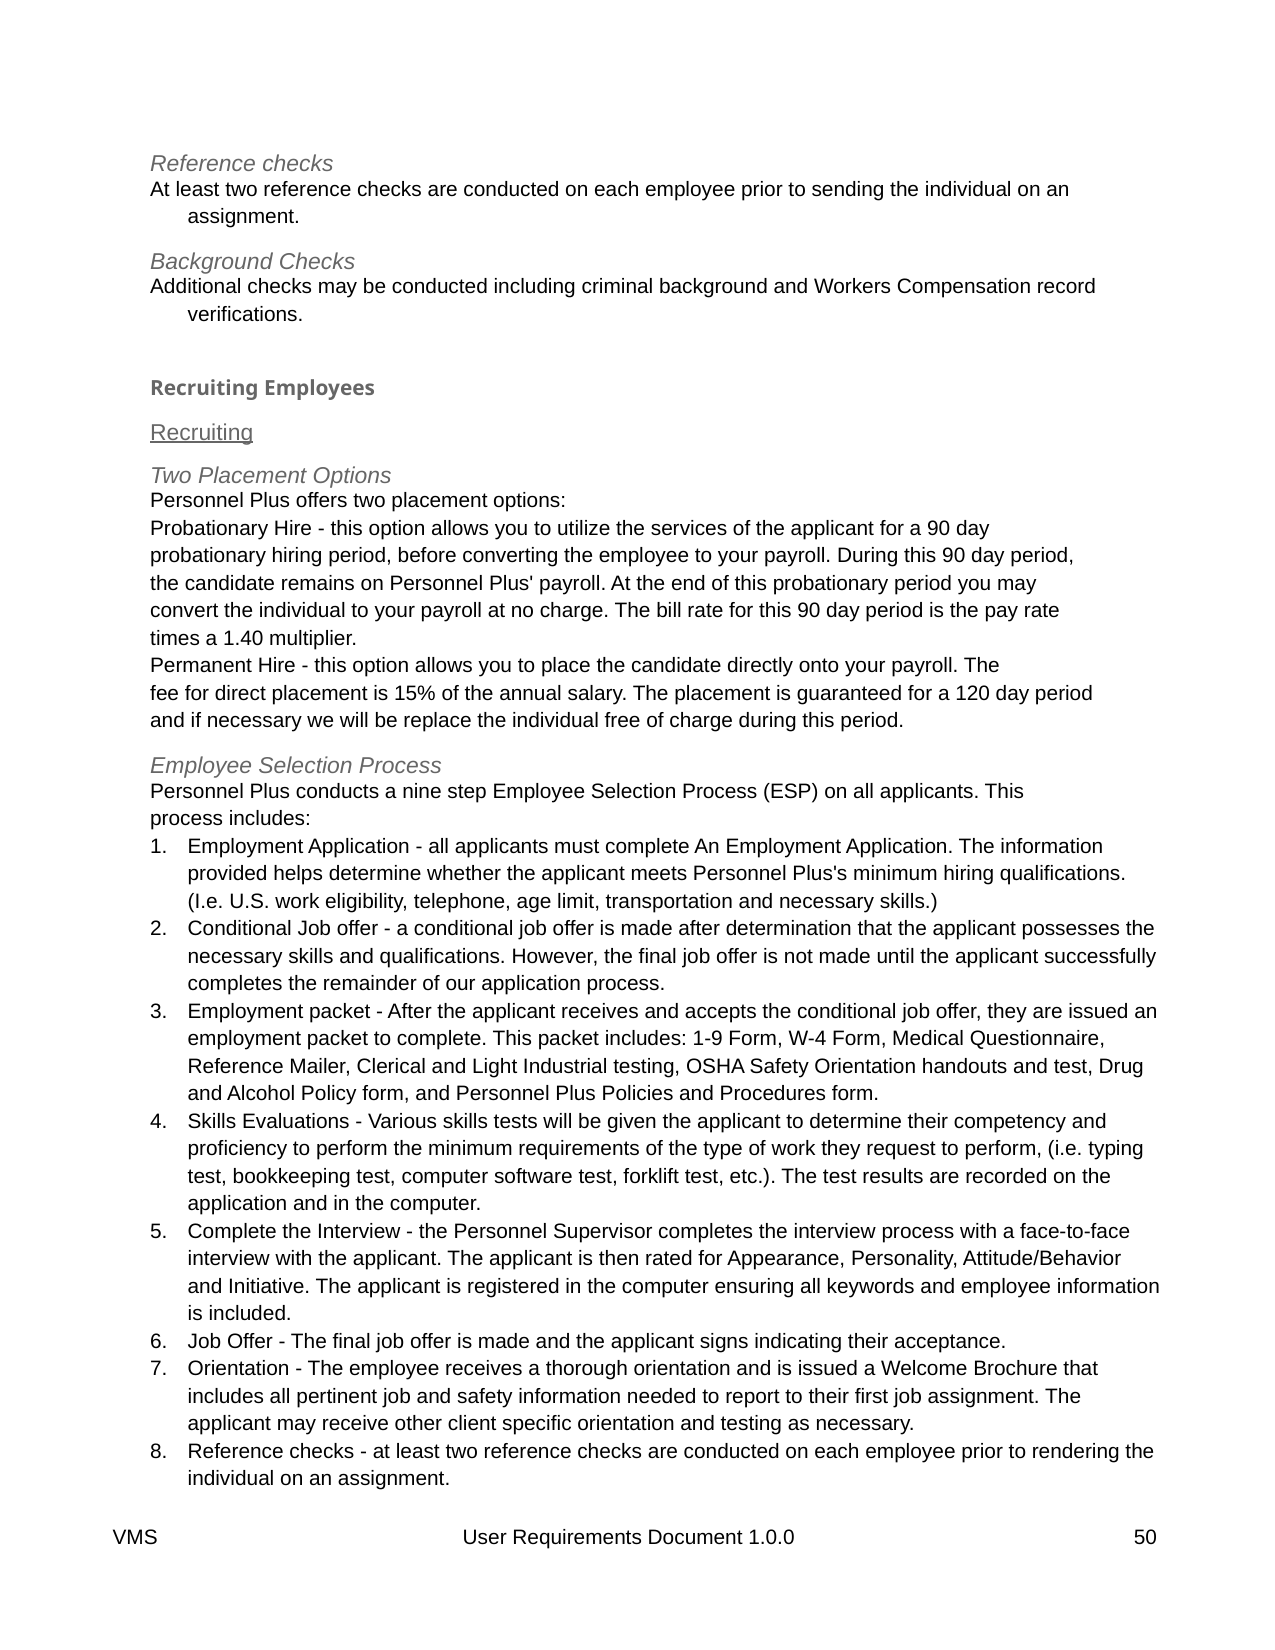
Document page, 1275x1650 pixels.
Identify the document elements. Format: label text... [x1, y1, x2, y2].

list Orientation - The employee receives a thorough orientation and is issued a Welcome Brochure that includes all pertinent job and safety information needed to report to their first job assignment. The applicant may receive other client specific orientation and testing as necessary. [150, 1356, 1162, 1435]
list Complete the Interview - the Personnel Supervisor completes the interview process with a face-to-face interview with the applicant. The applicant is then rated for Appearance, Personality, Attitude/Behavior and Initiative. The applicant is registered in the computer ensuring all keywords and employee information is included. [150, 1218, 1162, 1325]
text Permanent Hire - this option allows you to place the candidate directly onto your payroll. The [150, 653, 1162, 677]
text Probationary Hire - this option allows you to utilize the services of the applicant for a 90 day [150, 516, 1162, 539]
list Conditional Job offer - a conditional job offer is made after determination that the applicant possesses the necessary skills and qualifications. However, the final job offer is not made until the applicant successfully completes the remainder of our application process. [150, 916, 1162, 995]
text the candidate remains on Personnel Plus' payroll. At the end of this probationary period you may [150, 571, 1162, 594]
list Employment Application - all applicants must complete An Employment Application. The information provided helps determine whether the applicant meets Personnel Plus's minimum hiring qualifications. (I.e. U.S. work eligibility, telephone, age limit, transportation and necessary skills.) [150, 833, 1162, 912]
subtitle Two Placement Options [150, 462, 1162, 488]
list Job Offer - The final job offer is made and the applicant signs indicating their acceptance. [150, 1328, 1162, 1352]
text Additional checks may be conducted including criminal background and Workers Compensation record verifications. [150, 274, 1162, 326]
subtitle Background Checks [150, 248, 1162, 274]
text probationary hiring period, before converting the employee to your payroll. During this 90 day period, [150, 543, 1162, 567]
subtitle Employee Selection Process [150, 752, 1162, 778]
text At least two reference checks are conducted on each employee prior to sending the individual on an assignment. [150, 176, 1162, 228]
text process includes: [150, 806, 1162, 830]
subtitle Recruiting Employees [150, 373, 1162, 402]
text and if necessary we will be replace the individual free of charge during this period. [150, 708, 1162, 732]
subtitle Recruiting [150, 419, 1162, 445]
subtitle Reference checks [150, 150, 1162, 176]
list Employment packet - After the applicant receives and accepts the conditional job offer, they are issued an employment packet to complete. This packet includes: 1-9 Form, W-4 Form, Medical Questionnaire, Reference Mailer, Clerical and Light Industrial testing, OSHA Safety Orientation handouts and test, Drug and Alcohol Policy form, and Personnel Plus Policies and Procedures form. [150, 998, 1162, 1105]
text convert the individual to your payroll at no charge. The bill rate for this 90 day period is the pay rate [150, 598, 1162, 622]
list Skills Evaluations - Various skills tests will be given the applicant to determine their competency and proficiency to perform the minimum requirements of the type of work they request to perform, (i.e. typing test, bookkeeping test, computer software test, forklift test, etc.). The test results are recorded on the application and in the computer. [150, 1108, 1162, 1215]
text fee for direct placement is 15% of the annual salary. The placement is guaranteed for a 120 day period [150, 681, 1162, 704]
text Personnel Plus conducts a nine step Employee Selection Process (ESP) on all applicants. This [150, 778, 1162, 802]
text times a 1.40 multiplier. [150, 626, 1162, 649]
text Personnel Plus offers two placement options: [150, 488, 1162, 512]
list Reference checks - at least two reference checks are conducted on each employee prior to rendering the individual on an assignment. [150, 1438, 1162, 1490]
